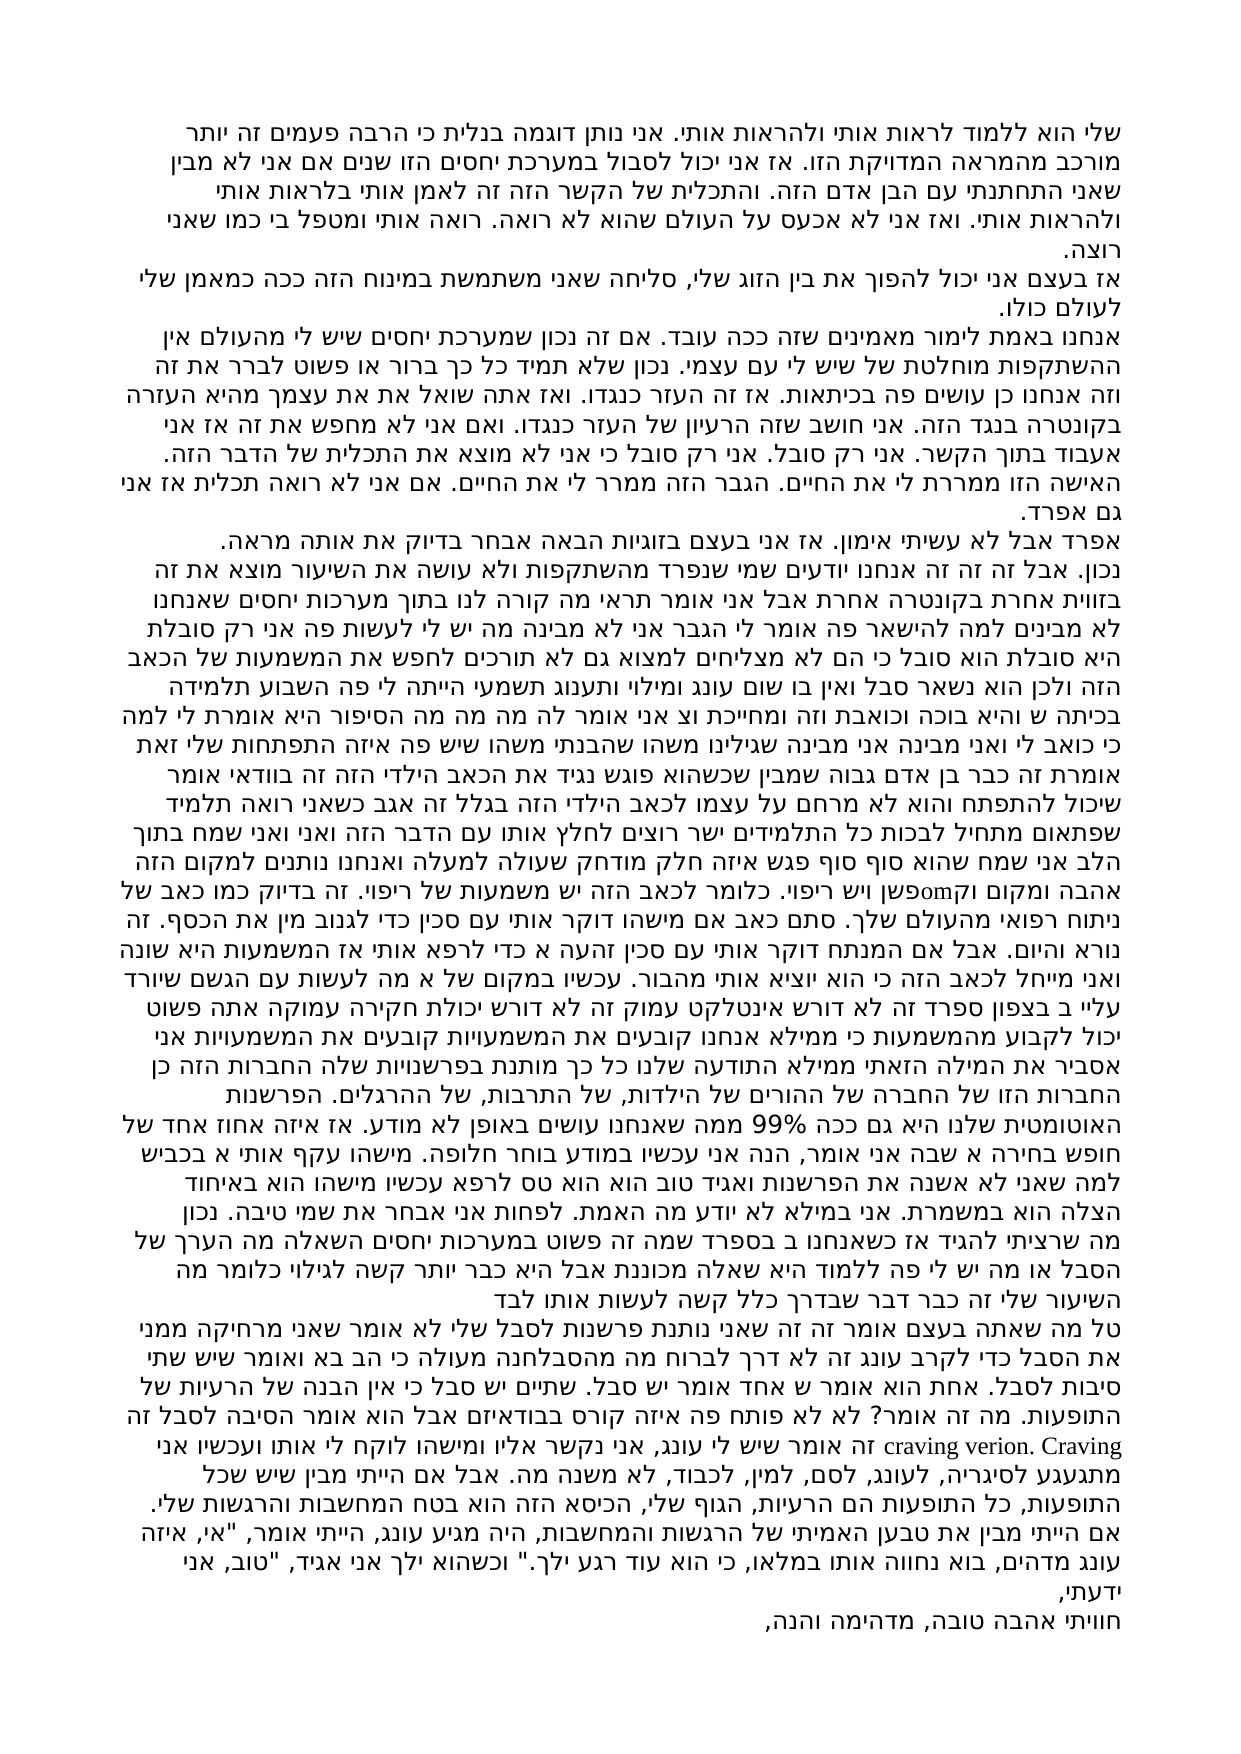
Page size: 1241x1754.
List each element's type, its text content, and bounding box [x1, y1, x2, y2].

text שלי הוא ללמוד לראות אותי ולהראות אותי. אני נותן דוגמה בנלית כי הרבה פעמים זה יותר מורכב מהמראה המדויקת הזו. אז אני יכול לסבול במערכת יחסים הזו שנים אם אני לא מבין שאני התחתנתי עם הבן אדם הזה. והתכלית של הקשר הזה זה לאמן אותי בלראות אותי ולהראות אותי. ואז אני לא אכעס על העולם שהוא לא רואה. רואה אותי ומטפל בי כמו שאני רוצה. [118, 118, 1122, 264]
text טל מה שאתה בעצם אומר זה זה שאני נותנת פרשנות לסבל שלי לא אומר שאני מרחיקה ממני את הסבל כדי לקרב עונג זה לא דרך לברוח מה מהסבלחנה מעולה כי הב בא ואומר שיש שתי סיבות לסבל. אחת הוא אומר ש אחד אומר יש סבל. שתיים יש סבל כי אין הבנה של הרעיות של התופעות. מה זה אומר? לא לא פותח פה איזה קורס בבודאיזם אבל הוא אומר הסיבה לסבל זה craving verion. Craving זה אומר שיש לי עונג, אני נקשר אליו ומישהו לוקח לי אותו ועכשיו אני מתגעגע לסיגריה, לעונג, לסם, למין, לכבוד, לא משנה מה. אבל אם הייתי מבין שיש שכל התופעות, כל התופעות הם הרעיות, הגוף שלי, הכיסא הזה הוא בטח המחשבות והרגשות שלי. אם הייתי מבין את טבען האמיתי של הרגשות והמחשבות, היה מגיע עונג, הייתי אומר, "אי, איזה עונג מדהים, בוא נחווה אותו במלאו, כי הוא עוד רגע ילך." וכשהוא ילך אני אגיד, "טוב, אני ידעתי, [118, 1314, 1122, 1606]
text מה שרציתי להגיד אז כשאנחנו ב בספרד שמה זה פשוט במערכות יחסים השאלה מה הערך של הסבל או מה יש לי פה ללמוד היא שאלה מכוננת אבל היא כבר יותר קשה לגילוי כלומר מה השיעור שלי זה כבר דבר שבדרך כלל קשה לעשות אותו לבד [118, 1227, 1122, 1314]
text נכון. אבל זה זה זה אנחנו יודעים שמי שנפרד מהשתקפות ולא עושה את השיעור מוצא את זה בזווית אחרת בקונטרה אחרת אבל אני אומר תראי מה קורה לנו בתוך מערכות יחסים שאנחנו לא מבינים למה להישאר פה אומר לי הגבר אני לא מבינה מה יש לי לעשות פה אני רק סובלת היא סובלת הוא סובל כי הם לא מצליחים למצוא גם לא תורכים לחפש את המשמעות של הכאב הזה ולכן הוא נשאר סבל ואין בו שום עונג ומילוי ותענוג תשמעי הייתה לי פה השבוע תלמידה בכיתה ש והיא בוכה וכואבת וזה ומחייכת וצ אני אומר לה מה מה מה הסיפור היא אומרת לי למה כי כואב לי ואני מבינה אני מבינה שגילינו משהו שהבנתי משהו שיש פה איזה התפתחות שלי זאת אומרת זה כבר בן אדם גבוה שמבין שכשהוא פוגש נגיד את הכאב הילדי הזה זה בוודאי אומר שיכול להתפתח והוא לא מרחם על עצמו לכאב הילדי הזה בגלל זה אגב כשאני רואה תלמיד שפתאום מתחיל לבכות כל התלמידים ישר רוצים לחלץ אותו עם הדבר הזה ואני ואני שמח בתוך הלב אני שמח שהוא סוף סוף פגש איזה חלק מודחק שעולה למעלה ואנחנו נותנים למקום הזה אהבה ומקום וקomפשן ויש ריפוי. כלומר לכאב הזה יש משמעות של ריפוי. זה בדיוק כמו כאב של ניתוח רפואי מהעולם שלך. סתם כאב אם מישהו דוקר אותי עם סכין כדי לגנוב מין את הכסף. זה נורא והיום. אבל אם המנתח דוקר אותי עם סכין זהעה א כדי לרפא אותי אז המשמעות היא שונה ואני מייחל לכאב הזה כי הוא יוציא אותי מהבור. עכשיו במקום של א מה לעשות עם הגשם שיורד עליי ב בצפון ספרד זה לא דורש אינטלקט עמוק זה לא דורש יכולת חקירה עמוקה אתה פשוט יכול לקבוע מהמשמעות כי ממילא אנחנו קובעים את המשמעויות קובעים את המשמעויות אני אסביר את המילה הזאתי ממילא התודעה שלנו כל כך מותנת בפרשנויות שלה החברות הזה כן החברות הזו של החברה של ההורים של הילדות, של התרבות, של ההרגלים. הפרשנות האוטומטית שלנו היא גם ככה 99% ממה שאנחנו עושים באופן לא מודע. אז איזה אחוז אחד של חופש בחירה א שבה אני אומר, הנה אני עכשיו במודע בוחר חלופה. מישהו עקף אותי א בכביש למה שאני לא אשנה את הפרשנות ואגיד טוב הוא הוא טס לרפא עכשיו מישהו הוא באיחוד הצלה הוא במשמרת. אני במילא לא יודע מה האמת. לפחות אני אבחר את שמי טיבה. נכון [118, 556, 1122, 1227]
text אנחנו באמת לימור מאמינים שזה ככה עובד. אם זה נכון שמערכת יחסים שיש לי מהעולם אין ההשתקפות מוחלטת של שיש לי עם עצמי. נכון שלא תמיד כל כך ברור או פשוט לברר את זה וזה אנחנו כן עושים פה בכיתאות. אז זה העזר כנגדו. ואז אתה שואל את את עצמך מהיא העזרה בקונטרה בנגד הזה. אני חושב שזה הרעיון של העזר כנגדו. ואם אני לא מחפש את זה אז אני אעבוד בתוך הקשר. אני רק סובל. אני רק סובל כי אני לא מוצא את התכלית של הדבר הזה. האישה הזו ממררת לי את החיים. הגבר הזה ממרר לי את החיים. אם אני לא רואה תכלית אז אני גם אפרד. [118, 322, 1122, 526]
text אפרד אבל לא עשיתי אימון. אז אני בעצם בזוגיות הבאה אבחר בדיוק את אותה מראה. [118, 526, 1122, 556]
text חוויתי אהבה טובה, מדהימה והנה, [118, 1606, 1122, 1635]
text אז בעצם אני יכול להפוך את בין הזוג שלי, סליחה שאני משתמשת במינוח הזה ככה כמאמן שלי לעולם כולו. [118, 264, 1122, 322]
